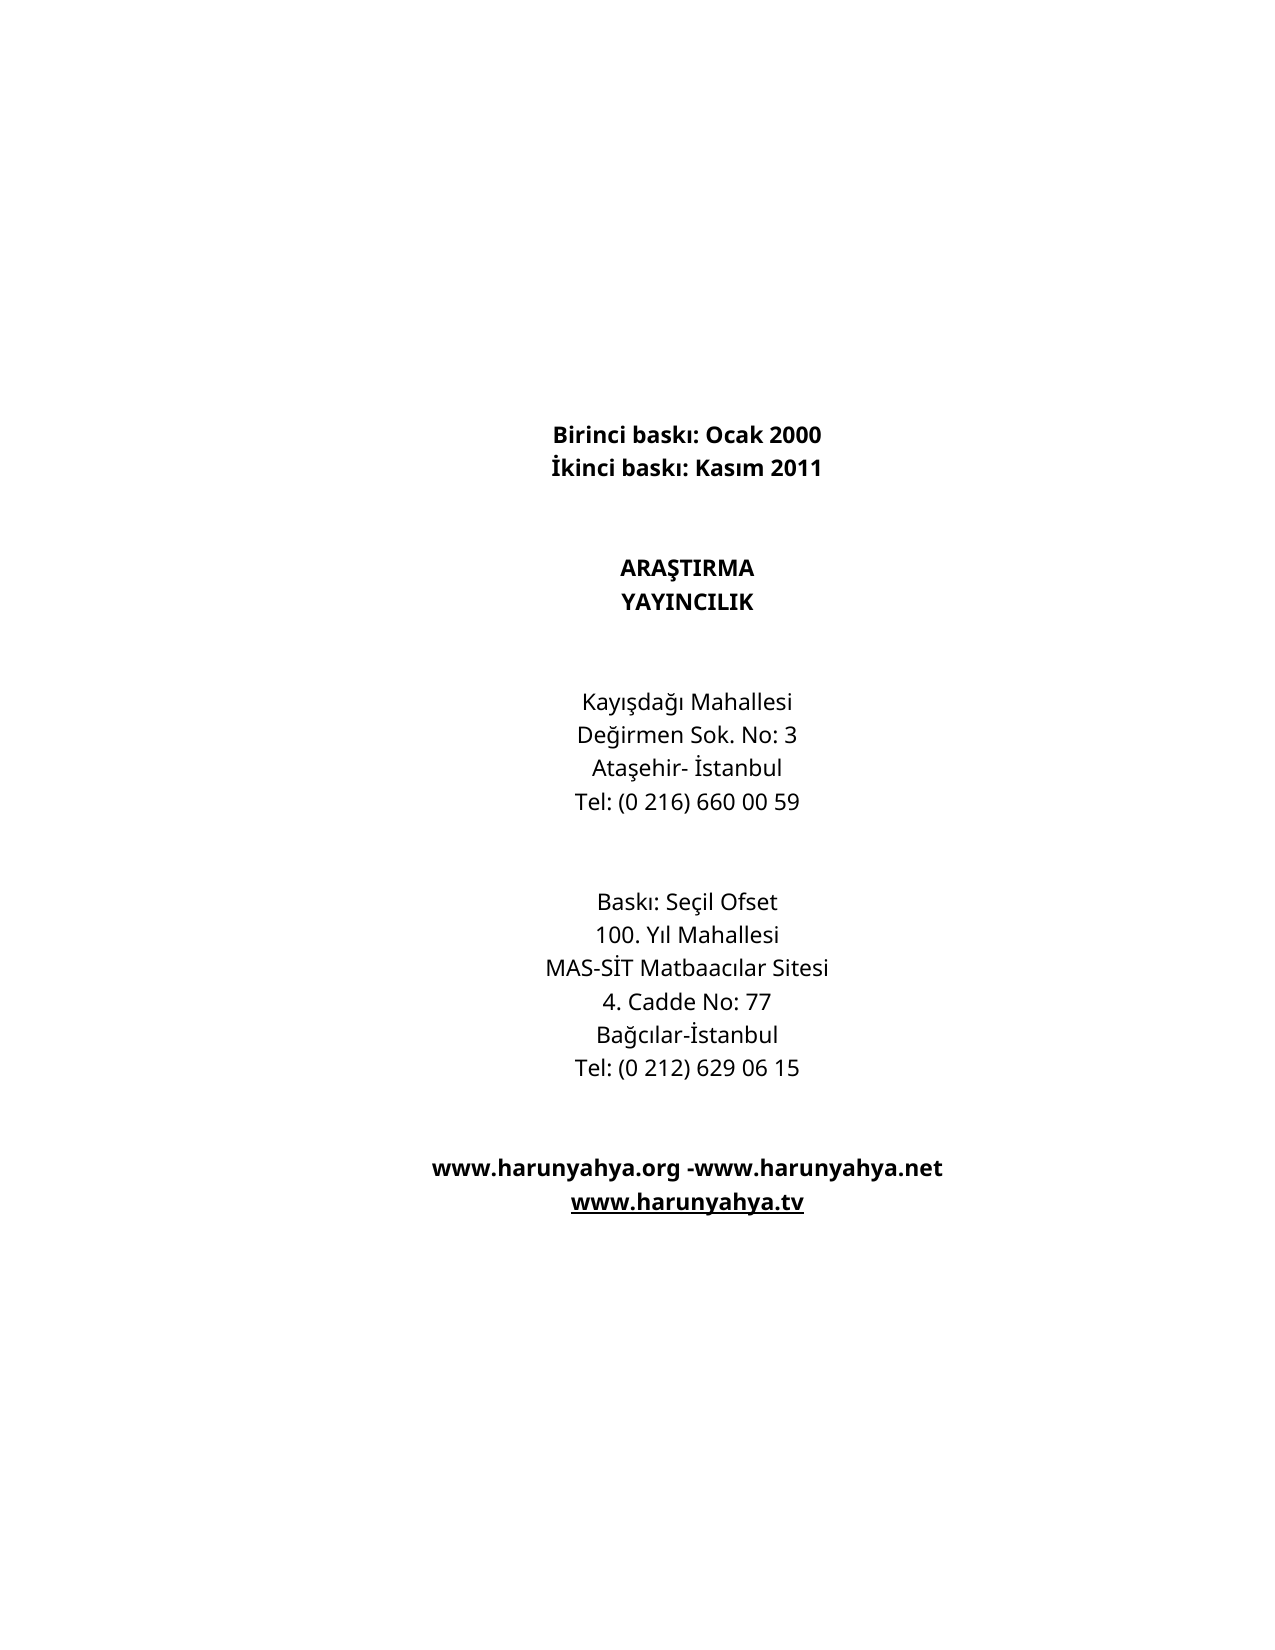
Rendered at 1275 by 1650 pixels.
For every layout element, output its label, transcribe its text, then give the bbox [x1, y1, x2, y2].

text Kayışdağı Mahallesi [133, 683, 1182, 717]
text ARAŞTIRMA [133, 550, 1182, 583]
text MAS-SİT Matbaacılar Sitesi [133, 950, 1182, 983]
text Baskı: Seçil Ofset [133, 883, 1182, 917]
text 100. Yıl Mahallesi [133, 917, 1182, 950]
text İkinci baskı: Kasım 2011 [133, 450, 1182, 483]
text Ataşehir- İstanbul [133, 750, 1182, 783]
text Birinci baskı: Ocak 2000 [133, 417, 1182, 450]
text 4. Cadde No: 77 [133, 983, 1182, 1017]
text YAYINCILIK [133, 583, 1182, 617]
text Tel: (0 216) 660 00 59 [133, 783, 1182, 817]
text www.harunyahya.org -www.harunyahya.net [133, 1150, 1182, 1183]
text www.harunyahya.tv [133, 1183, 1182, 1217]
text Bağcılar-İstanbul [133, 1017, 1182, 1050]
text Tel: (0 212) 629 06 15 [133, 1050, 1182, 1083]
text Değirmen Sok. No: 3 [133, 717, 1182, 750]
